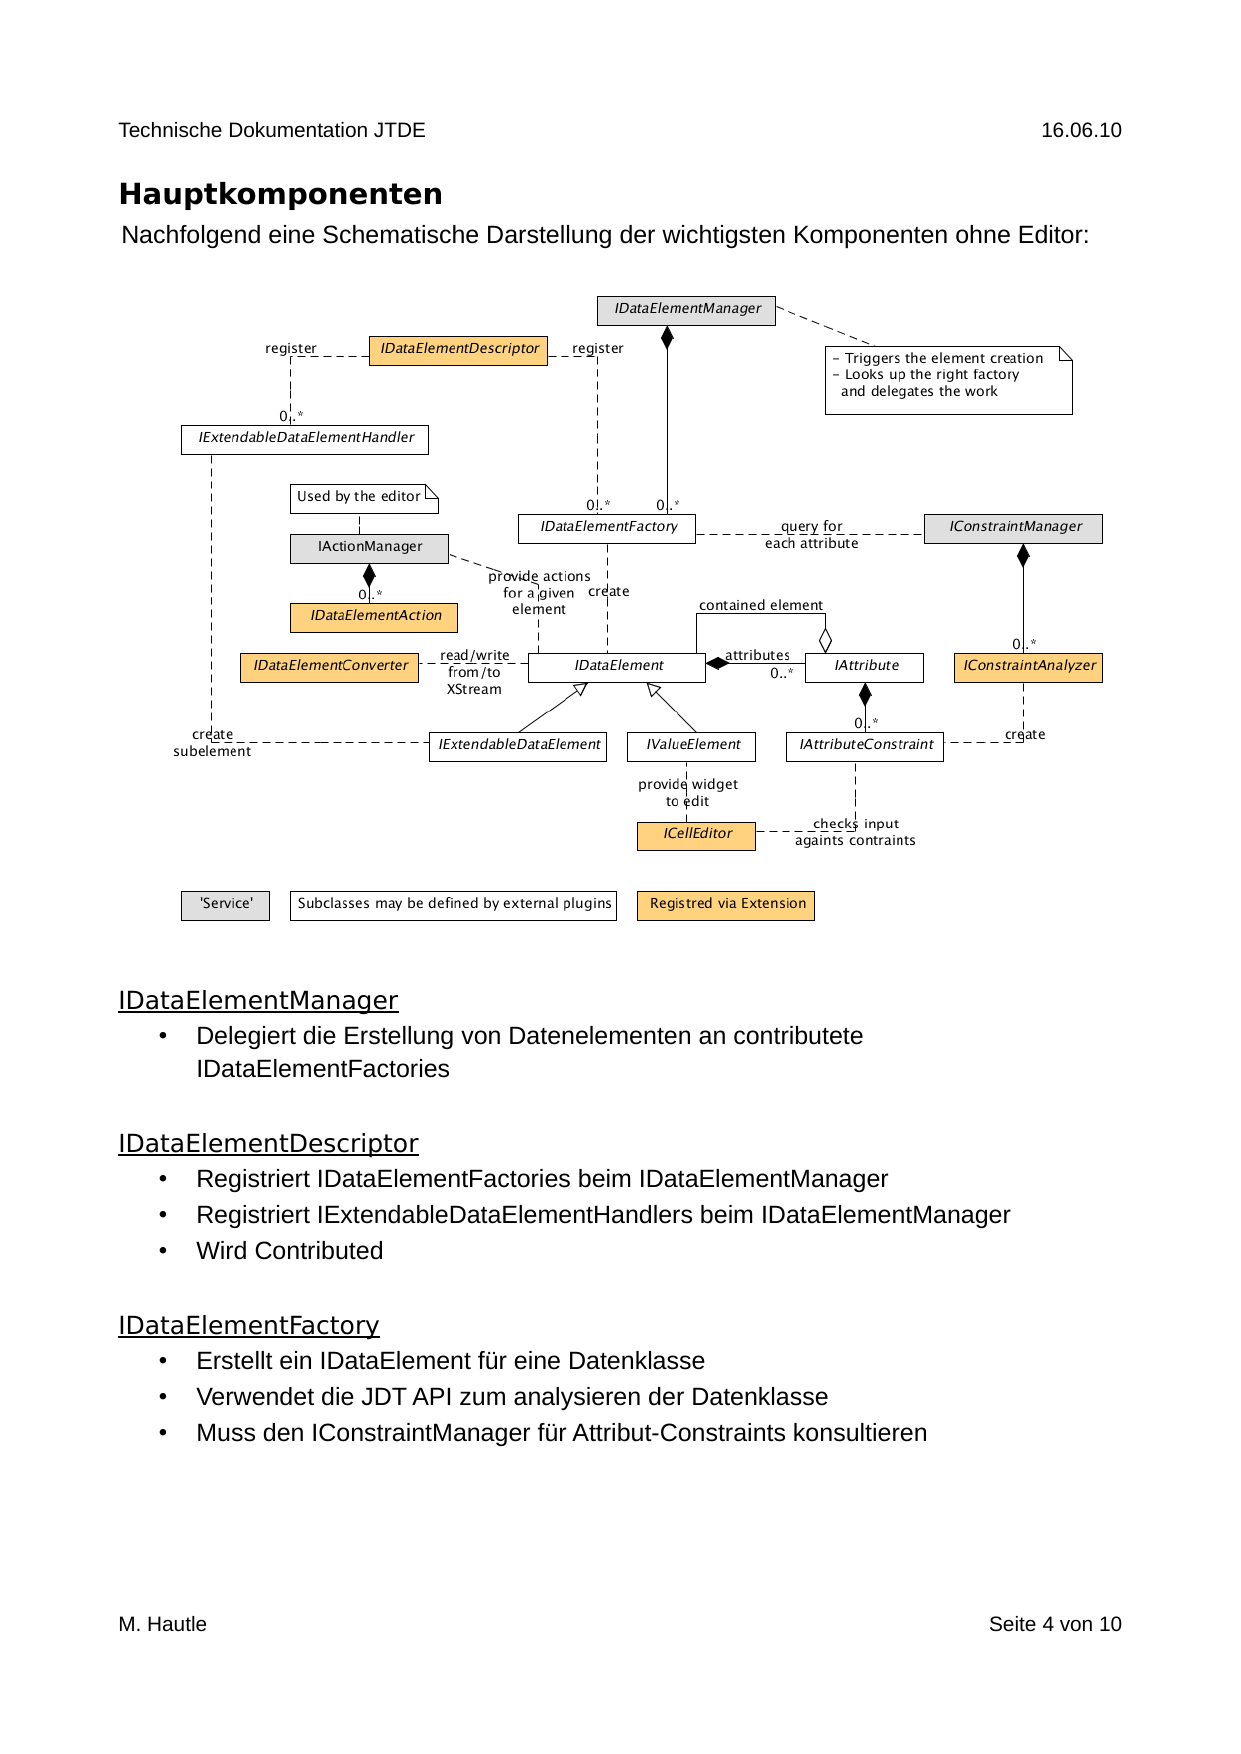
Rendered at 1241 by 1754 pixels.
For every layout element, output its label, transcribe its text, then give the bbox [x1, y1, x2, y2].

list Registriert IDataElementFactories beim IDataElementManager [158, 1164, 1122, 1193]
list Verwendet die JDT API zum analysieren der Datenklasse [158, 1382, 1122, 1411]
list Erstellt ein IDataElement für eine Datenklasse [158, 1346, 1122, 1375]
list Delegiert die Erstellung von Datenelementen an contributete IDataElementFactories [158, 1021, 1122, 1083]
list Registriert IExtendableDataElementHandlers beim IDataElementManager [158, 1200, 1122, 1229]
picture [121, 256, 1122, 940]
text Hauptkomponenten [118, 177, 1122, 211]
text IDataElementFactory [118, 1311, 1122, 1340]
text IDataElementManager [118, 986, 1122, 1015]
list Wird Contributed [158, 1236, 1122, 1265]
text IDataElementDescriptor [118, 1129, 1122, 1158]
list Muss den IConstraintManager für Attribut-Constraints konsultieren [158, 1418, 1122, 1447]
text Nachfolgend eine Schematische Darstellung der wichtigsten Komponenten ohne Editor: [121, 220, 1122, 249]
